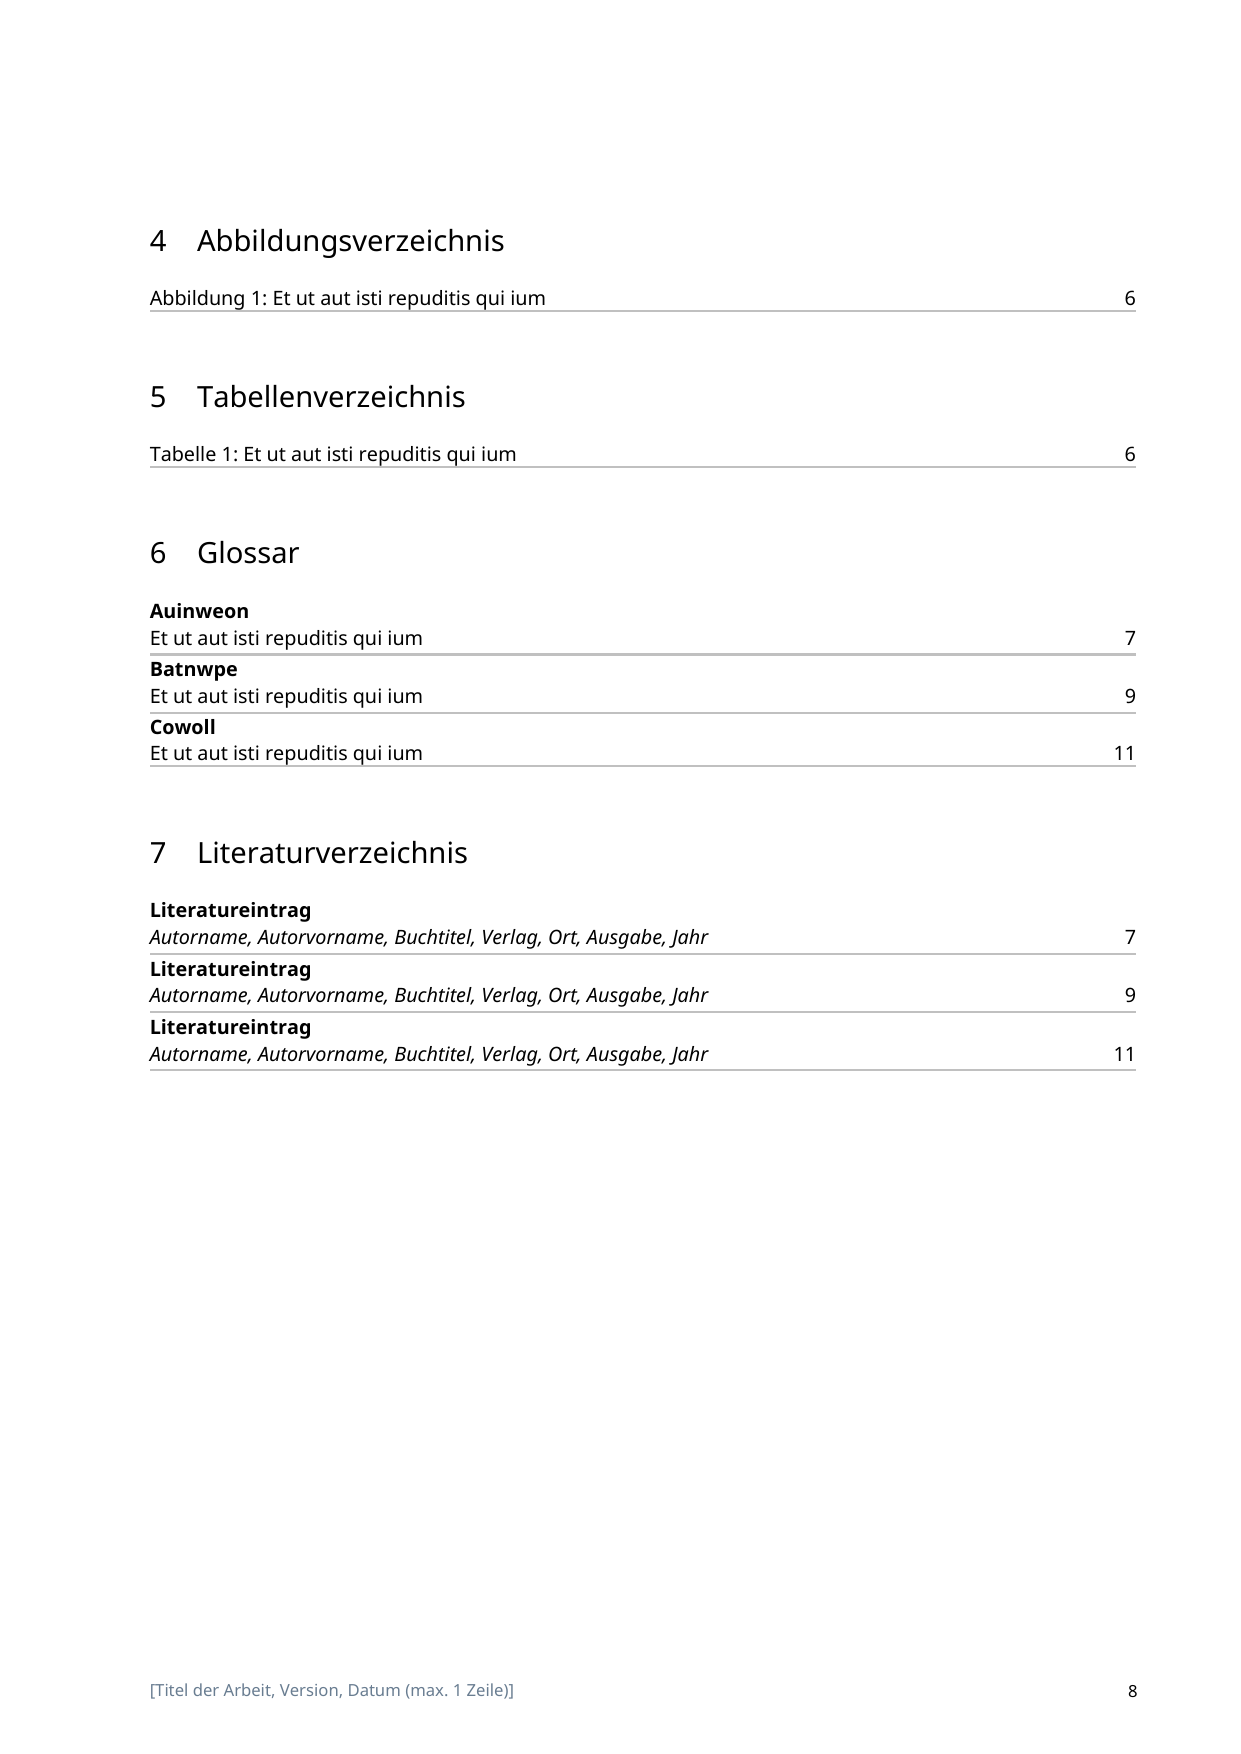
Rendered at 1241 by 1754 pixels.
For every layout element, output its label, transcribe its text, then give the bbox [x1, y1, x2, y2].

subtitle Tabellenverzeichnis [149, 377, 1136, 416]
subtitle Glossar [149, 533, 1136, 572]
text Batnwpe [149, 656, 1136, 682]
text Auinweon [149, 597, 1136, 624]
text Tabelle 1: Et ut aut isti repuditis qui ium 6 [149, 441, 1136, 468]
text Et ut aut isti repuditis qui ium 9 [149, 682, 1136, 714]
text Literatureintrag [149, 955, 1136, 982]
text Literatureintrag [149, 897, 1136, 924]
subtitle Literaturverzeichnis [149, 832, 1136, 872]
subtitle Abbildungsverzeichnis [149, 221, 1136, 260]
text Autorname, Autorvorname, Buchtitel, Verlag, Ort, Ausgabe, Jahr 7 [149, 924, 1136, 955]
text Abbildung 1: Et ut aut isti repuditis qui ium 6 [149, 285, 1136, 312]
text Et ut aut isti repuditis qui ium 11 [149, 741, 1136, 767]
text Autorname, Autorvorname, Buchtitel, Verlag, Ort, Ausgabe, Jahr 11 [149, 1040, 1136, 1071]
text Et ut aut isti repuditis qui ium 7 [149, 624, 1136, 656]
text Autorname, Autorvorname, Buchtitel, Verlag, Ort, Ausgabe, Jahr 9 [149, 982, 1136, 1013]
text Cowoll [149, 714, 1136, 741]
text Literatureintrag [149, 1013, 1136, 1040]
